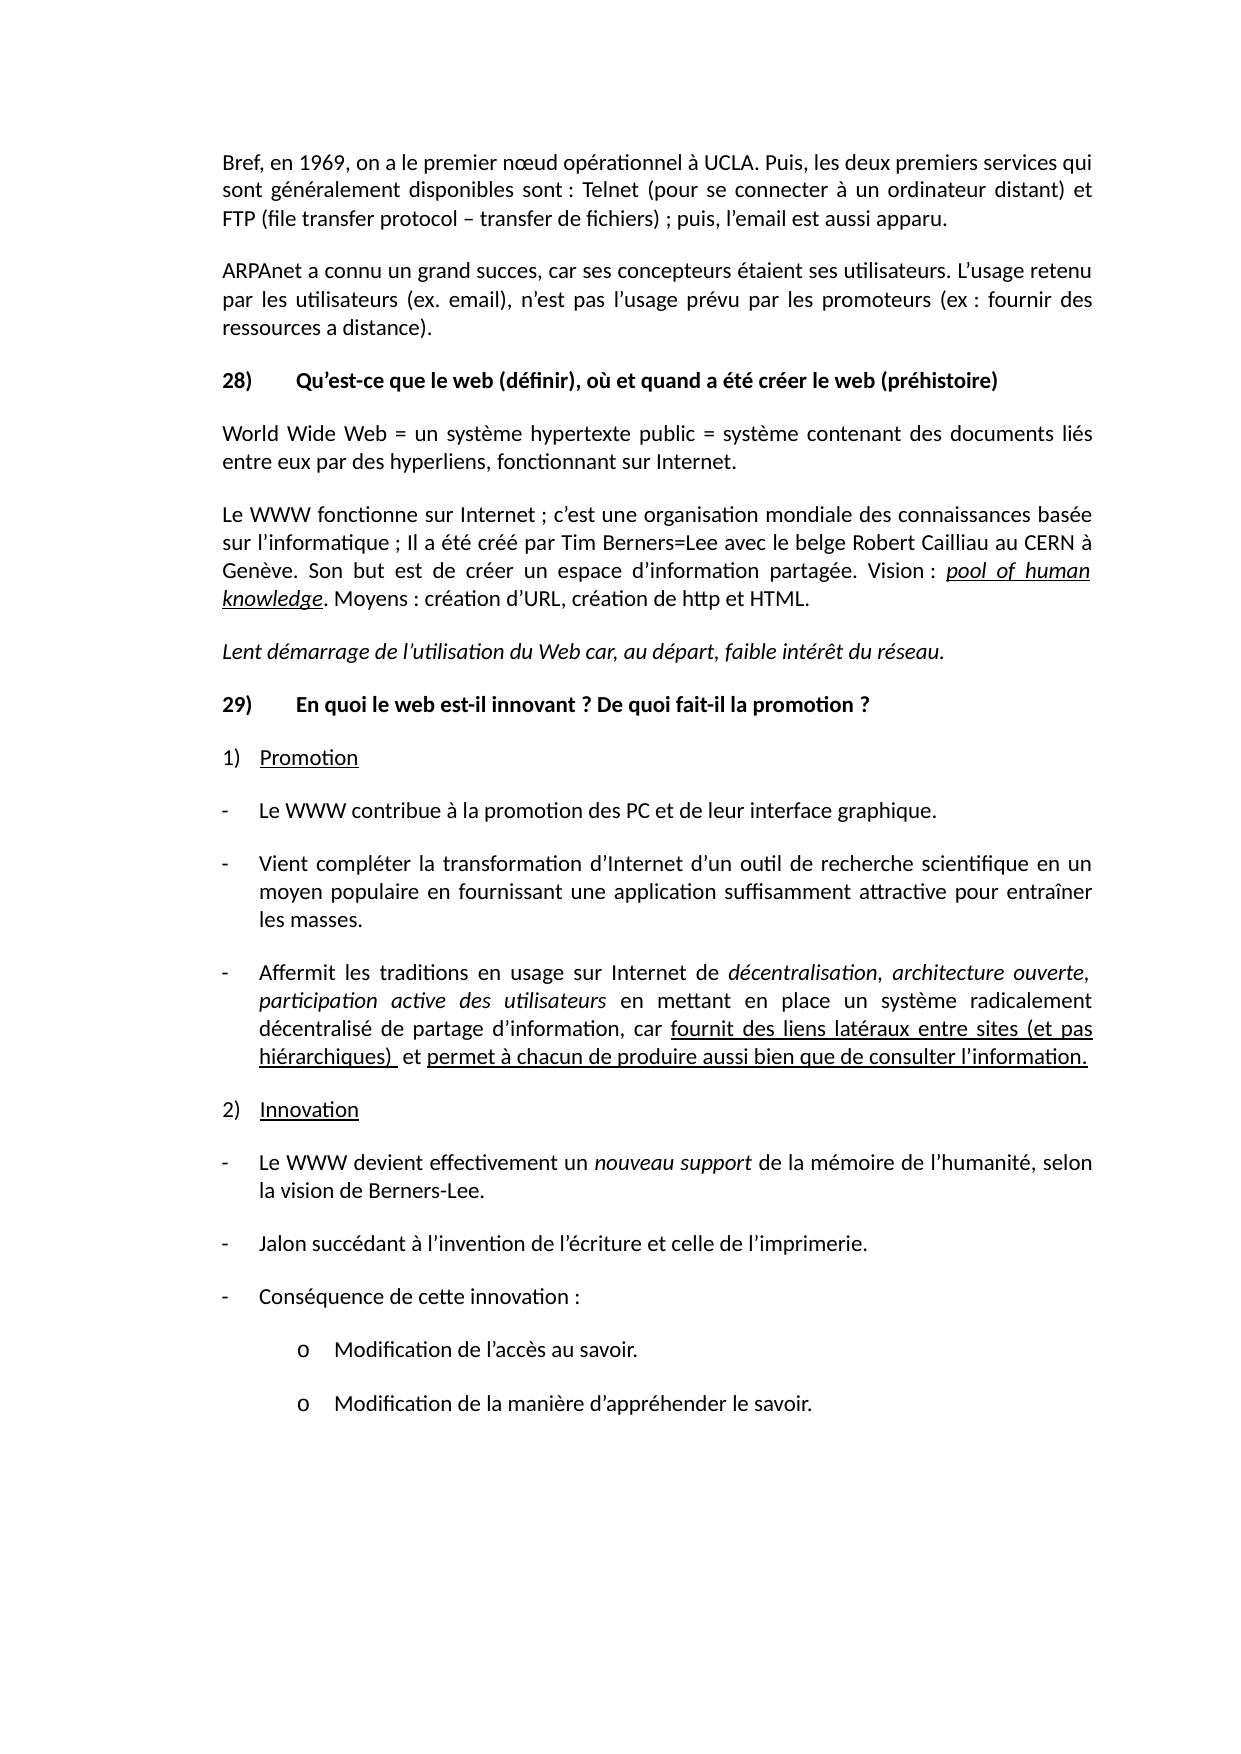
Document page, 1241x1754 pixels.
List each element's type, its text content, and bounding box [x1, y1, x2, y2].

list Lent démarrage de l’utilisation du Web car, au départ, faible intérêt du réseau. [222, 637, 1093, 665]
list Le WWW devient effectivement un nouveau support de la mémoire de l’humanité, selon la vision de Berners-Lee. [221, 1148, 1093, 1204]
list Affermit les traditions en usage sur Internet de décentralisation, architecture ouverte, participation active des utilisateurs en mettant en place un système radicalement décentralisé de partage d’information, car fournit des liens latéraux entre sites (et pas hiérarchiques) et permet à chacun de produire aussi bien que de consulter l’information. [221, 958, 1093, 1070]
list ARPAnet a connu un grand succes, car ses concepteurs étaient ses utilisateurs. L’usage retenu par les utilisateurs (ex. email), n’est pas l’usage prévu par les promoteurs (ex : fournir des ressources a distance). [222, 257, 1093, 341]
list Vient compléter la transformation d’Internet d’un outil de recherche scientifique en un moyen populaire en fournissant une application suffisamment attractive pour entraîner les masses. [221, 849, 1093, 933]
list Qu’est-ce que le web (définir), où et quand a été créer le web (préhistoire) [222, 366, 1093, 394]
list Modification de l’accès au savoir. [296, 1335, 1093, 1364]
list En quoi le web est-il innovant ? De quoi fait-il la promotion ? [222, 690, 1093, 718]
list Conséquence de cette innovation : [221, 1282, 1093, 1310]
list Innovation [222, 1095, 1093, 1123]
list World Wide Web = un système hypertexte public = système contenant des documents liés entre eux par des hyperliens, fonctionnant sur Internet. [222, 419, 1093, 475]
list Modification de la manière d’appréhender le savoir. [296, 1389, 1093, 1418]
list Jalon succédant à l’invention de l’écriture et celle de l’imprimerie. [221, 1229, 1093, 1257]
list Le WWW contribue à la promotion des PC et de leur interface graphique. [221, 796, 1093, 824]
list Le WWW fonctionne sur Internet ; c’est une organisation mondiale des connaissances basée sur l’informatique ; Il a été créé par Tim Berners=Lee avec le belge Robert Cailliau au CERN à Genève. Son but est de créer un espace d’information partagée. Vision : pool of human knowledge. Moyens : création d’URL, création de http et HTML. [222, 500, 1093, 612]
list Promotion [222, 743, 1093, 771]
list Bref, en 1969, on a le premier nœud opérationnel à UCLA. Puis, les deux premiers services qui sont généralement disponibles sont : Telnet (pour se connecter à un ordinateur distant) et FTP (file transfer protocol – transfer de fichiers) ; puis, l’email est aussi apparu. [222, 148, 1093, 232]
